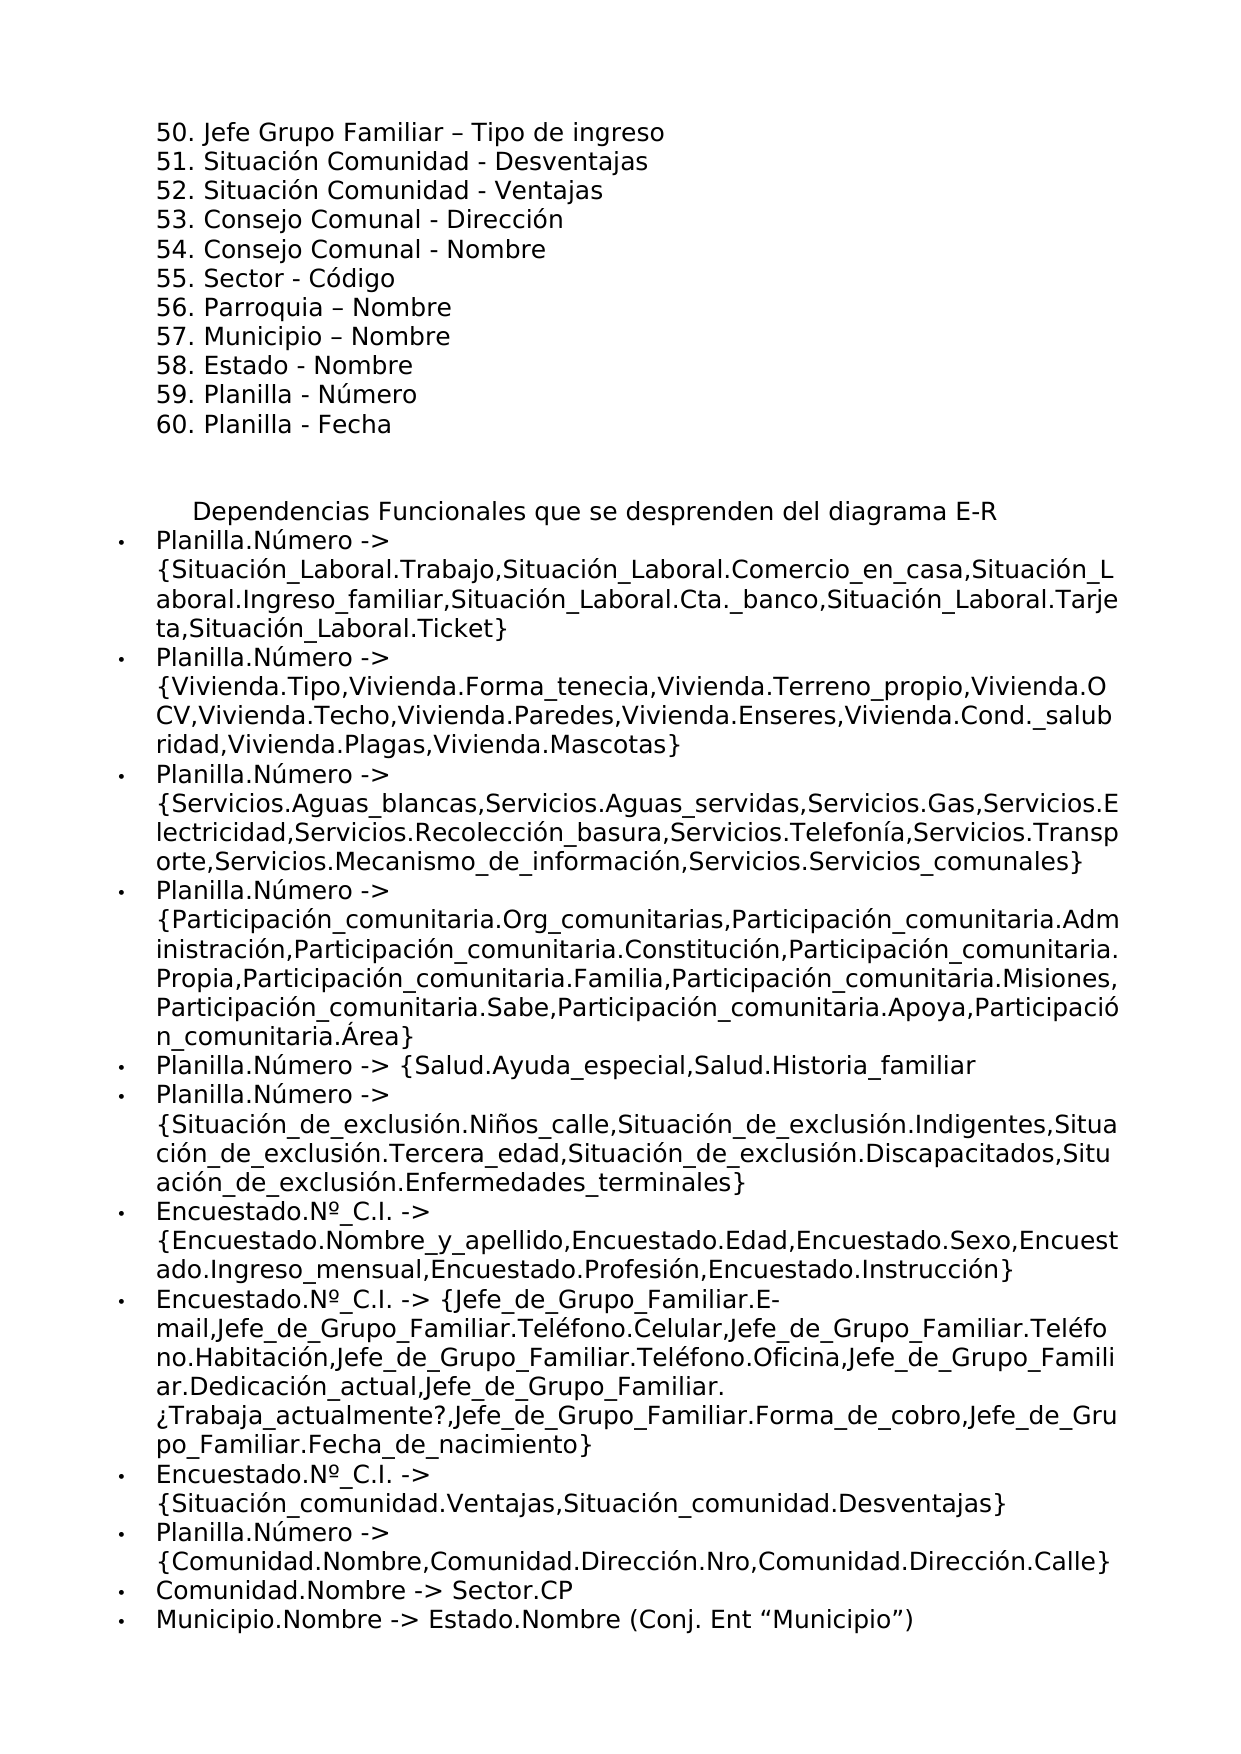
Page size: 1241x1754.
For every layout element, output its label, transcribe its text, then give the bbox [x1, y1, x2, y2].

list Encuestado.Nº_C.I. -> {Encuestado.Nombre_y_apellido,Encuestado.Edad,Encuestado.Sexo,Encuestado.Ingreso_mensual,Encuestado.Profesión,Encuestado.Instrucción} [118, 1197, 1122, 1285]
list Comunidad.Nombre -> Sector.CP [118, 1576, 1122, 1606]
list Planilla.Número -> {Situación_de_exclusión.Niños_calle,Situación_de_exclusión.Indigentes,Situación_de_exclusión.Tercera_edad,Situación_de_exclusión.Discapacitados,Situación_de_exclusión.Enfermedades_terminales} [118, 1081, 1122, 1197]
list Municipio.Nombre -> Estado.Nombre (Conj. Ent “Municipio”) [118, 1606, 1122, 1635]
list Planilla.Número -> {Participación_comunitaria.Org_comunitarias,Participación_comunitaria.Administración,Participación_comunitaria.Constitución,Participación_comunitaria.Propia,Participación_comunitaria.Familia,Participación_comunitaria.Misiones,Participación_comunitaria.Sabe,Participación_comunitaria.Apoya,Participación_comunitaria.Área} [118, 876, 1122, 1051]
list Planilla.Número -> {Vivienda.Tipo,Vivienda.Forma_tenecia,Vivienda.Terreno_propio,Vivienda.OCV,Vivienda.Techo,Vivienda.Paredes,Vivienda.Enseres,Vivienda.Cond._salubridad,Vivienda.Plagas,Vivienda.Mascotas} [118, 643, 1122, 760]
list Municipio – Nombre [156, 322, 1122, 351]
list Planilla - Fecha [156, 410, 1122, 439]
list Planilla.Número -> {Comunidad.Nombre,Comunidad.Dirección.Nro,Comunidad.Dirección.Calle} [118, 1518, 1122, 1576]
list Jefe Grupo Familiar – Tipo de ingreso [156, 118, 1122, 147]
list Consejo Comunal - Nombre [156, 235, 1122, 264]
list Encuestado.Nº_C.I. -> {Jefe_de_Grupo_Familiar.E-mail,Jefe_de_Grupo_Familiar.Teléfono.Celular,Jefe_de_Grupo_Familiar.Teléfono.Habitación,Jefe_de_Grupo_Familiar.Teléfono.Oficina,Jefe_de_Grupo_Familiar.Dedicación_actual,Jefe_de_Grupo_Familiar.¿Trabaja_actualmente?,Jefe_de_Grupo_Familiar.Forma_de_cobro,Jefe_de_Grupo_Familiar.Fecha_de_nacimiento} [118, 1285, 1122, 1460]
list Encuestado.Nº_C.I. -> {Situación_comunidad.Ventajas,Situación_comunidad.Desventajas} [118, 1460, 1122, 1518]
list Estado - Nombre [156, 351, 1122, 381]
list Situación Comunidad - Ventajas [156, 176, 1122, 206]
list Planilla.Número -> {Servicios.Aguas_blancas,Servicios.Aguas_servidas,Servicios.Gas,Servicios.Electricidad,Servicios.Recolección_basura,Servicios.Telefonía,Servicios.Transporte,Servicios.Mecanismo_de_información,Servicios.Servicios_comunales} [118, 760, 1122, 876]
list Sector - Código [156, 264, 1122, 293]
list Consejo Comunal - Dirección [156, 206, 1122, 235]
list Planilla - Número [156, 381, 1122, 410]
list Planilla.Número -> {Situación_Laboral.Trabajo,Situación_Laboral.Comercio_en_casa,Situación_Laboral.Ingreso_familiar,Situación_Laboral.Cta._banco,Situación_Laboral.Tarjeta,Situación_Laboral.Ticket} [118, 526, 1122, 643]
list Planilla.Número -> {Salud.Ayuda_especial,Salud.Historia_familiar [118, 1051, 1122, 1081]
list Parroquia – Nombre [156, 293, 1122, 322]
list Situación Comunidad - Desventajas [156, 147, 1122, 176]
text Dependencias Funcionales que se desprenden del diagrama E-R [118, 497, 1122, 526]
